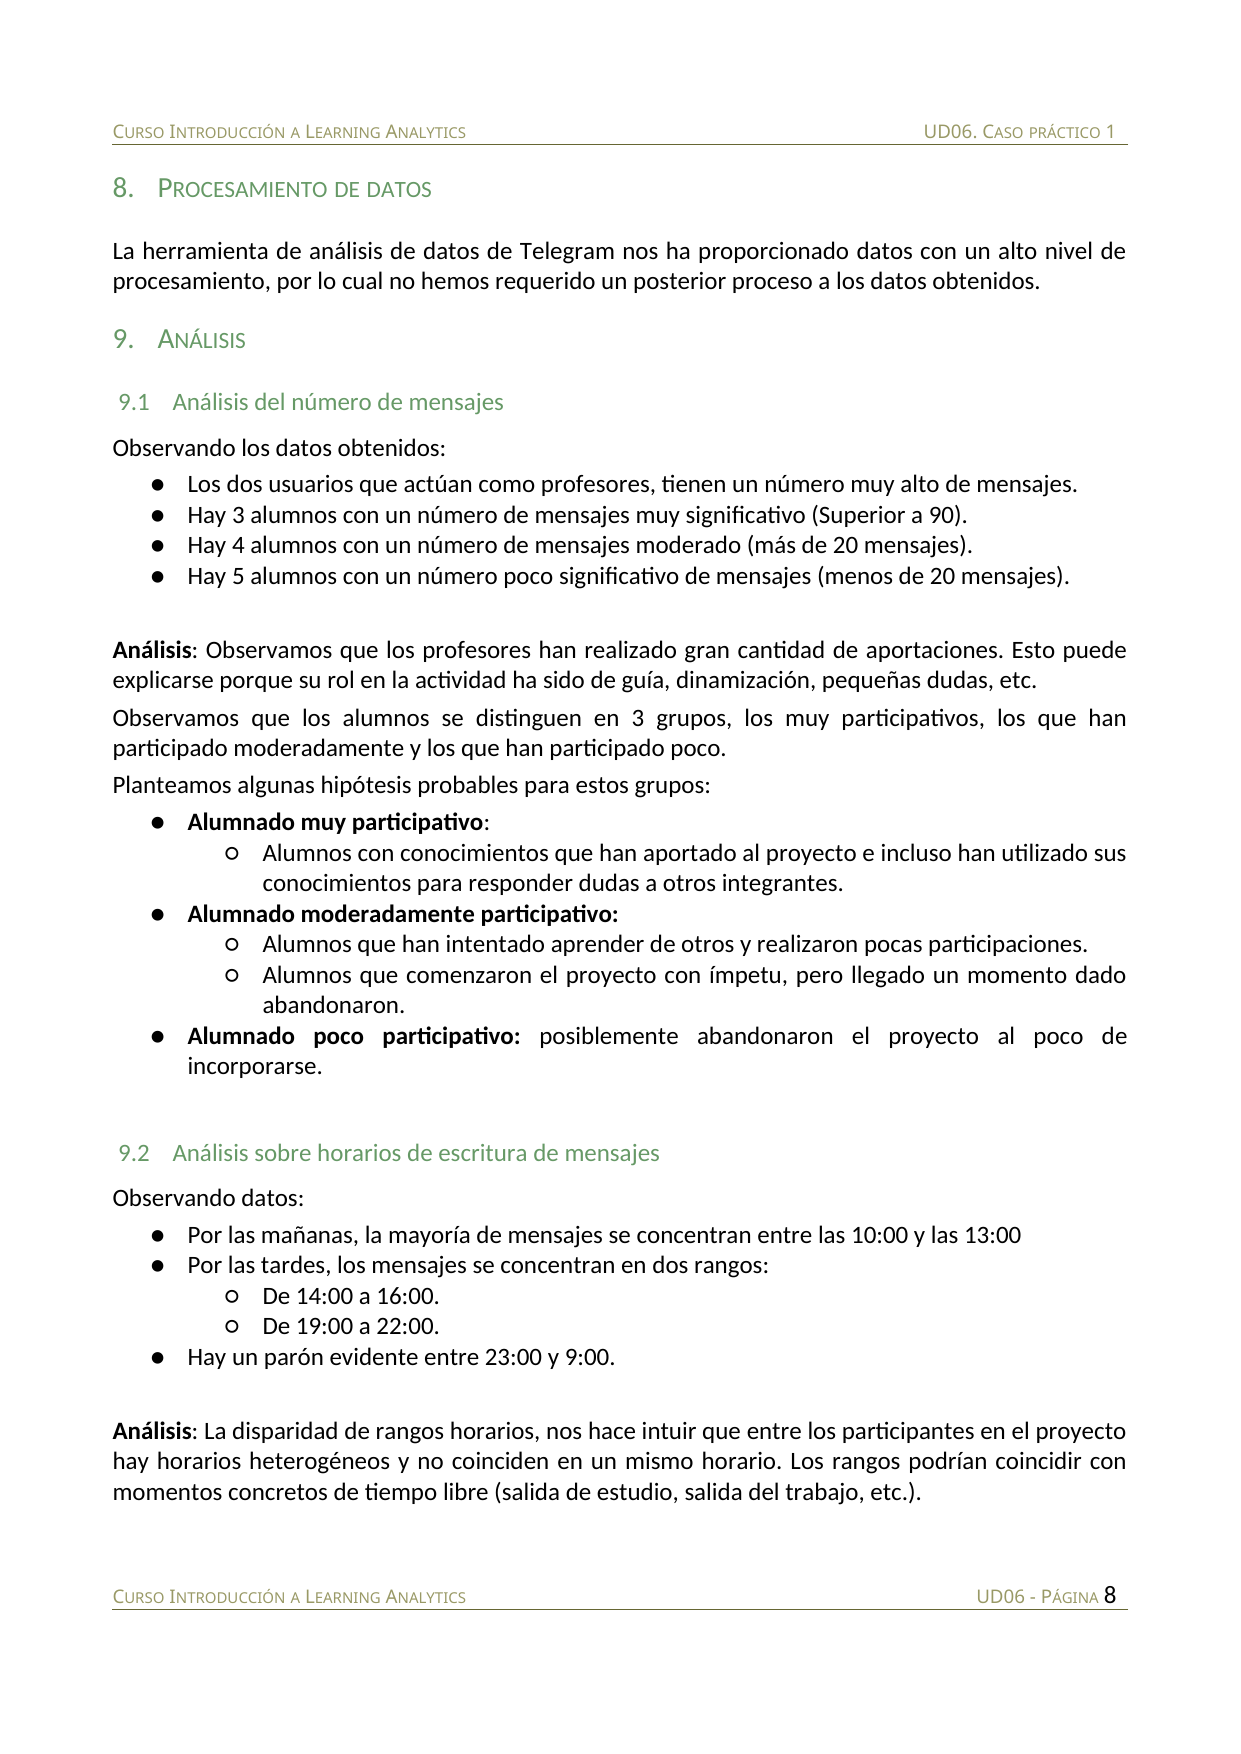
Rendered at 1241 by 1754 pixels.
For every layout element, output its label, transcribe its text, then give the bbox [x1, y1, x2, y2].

list Por las mañanas, la mayoría de mensajes se concentran entre las 10:00 y las 13:00 [150, 1219, 1128, 1249]
text Observando los datos obtenidos: [112, 432, 1128, 462]
list De 19:00 a 22:00. [225, 1311, 1128, 1341]
text Observamos que los alumnos se distinguen en 3 grupos, los muy participativos, los que han participado moderadamente y los que han participado poco. [112, 702, 1128, 763]
list Alumnado poco participativo: posiblemente abandonaron el proyecto al poco de incorporarse. [150, 1020, 1128, 1081]
text La herramienta de análisis de datos de Telegram nos ha proporcionado datos con un alto nivel de procesamiento, por lo cual no hemos requerido un posterior proceso a los datos obtenidos. [112, 235, 1128, 296]
subtitle Análisis sobre horarios de escritura de mensajes [112, 1137, 1128, 1167]
subtitle Procesamiento de datos [112, 169, 1128, 205]
list Hay 3 alumnos con un número de mensajes muy significativo (Superior a 90). [150, 499, 1128, 530]
list Alumnado muy participativo: [150, 806, 1128, 837]
list Alumnos que han intentado aprender de otros y realizaron pocas participaciones. [225, 928, 1128, 959]
text Observando datos: [112, 1182, 1128, 1212]
list De 14:00 a 16:00. [225, 1280, 1128, 1311]
list Hay 5 alumnos con un número poco significativo de mensajes (menos de 20 mensajes). [150, 560, 1128, 591]
list Por las tardes, los mensajes se concentran en dos rangos: [150, 1249, 1128, 1280]
text Análisis: La disparidad de rangos horarios, nos hace intuir que entre los participantes en el proyecto hay horarios heterogéneos y no coinciden en un mismo horario. Los rangos podrían coincidir con momentos concretos de tiempo libre (salida de estudio, salida del trabajo, etc.). [112, 1415, 1128, 1507]
list Hay un parón evidente entre 23:00 y 9:00. [150, 1341, 1128, 1372]
list Alumnos con conocimientos que han aportado al proyecto e incluso han utilizado sus conocimientos para responder dudas a otros integrantes. [225, 837, 1128, 898]
text Análisis: Observamos que los profesores han realizado gran cantidad de aportaciones. Esto puede explicarse porque su rol en la actividad ha sido de guía, dinamización, pequeñas dudas, etc. [112, 634, 1128, 695]
list Los dos usuarios que actúan como profesores, tienen un número muy alto de mensajes. [150, 469, 1128, 499]
subtitle Análisis [112, 321, 1128, 356]
list Alumnos que comenzaron el proyecto con ímpetu, pero llegado un momento dado abandonaron. [225, 959, 1128, 1020]
subtitle Análisis del número de mensajes [112, 386, 1128, 417]
list Hay 4 alumnos con un número de mensajes moderado (más de 20 mensajes). [150, 530, 1128, 560]
list Alumnado moderadamente participativo: [150, 898, 1128, 928]
text Planteamos algunas hipótesis probables para estos grupos: [112, 769, 1128, 800]
